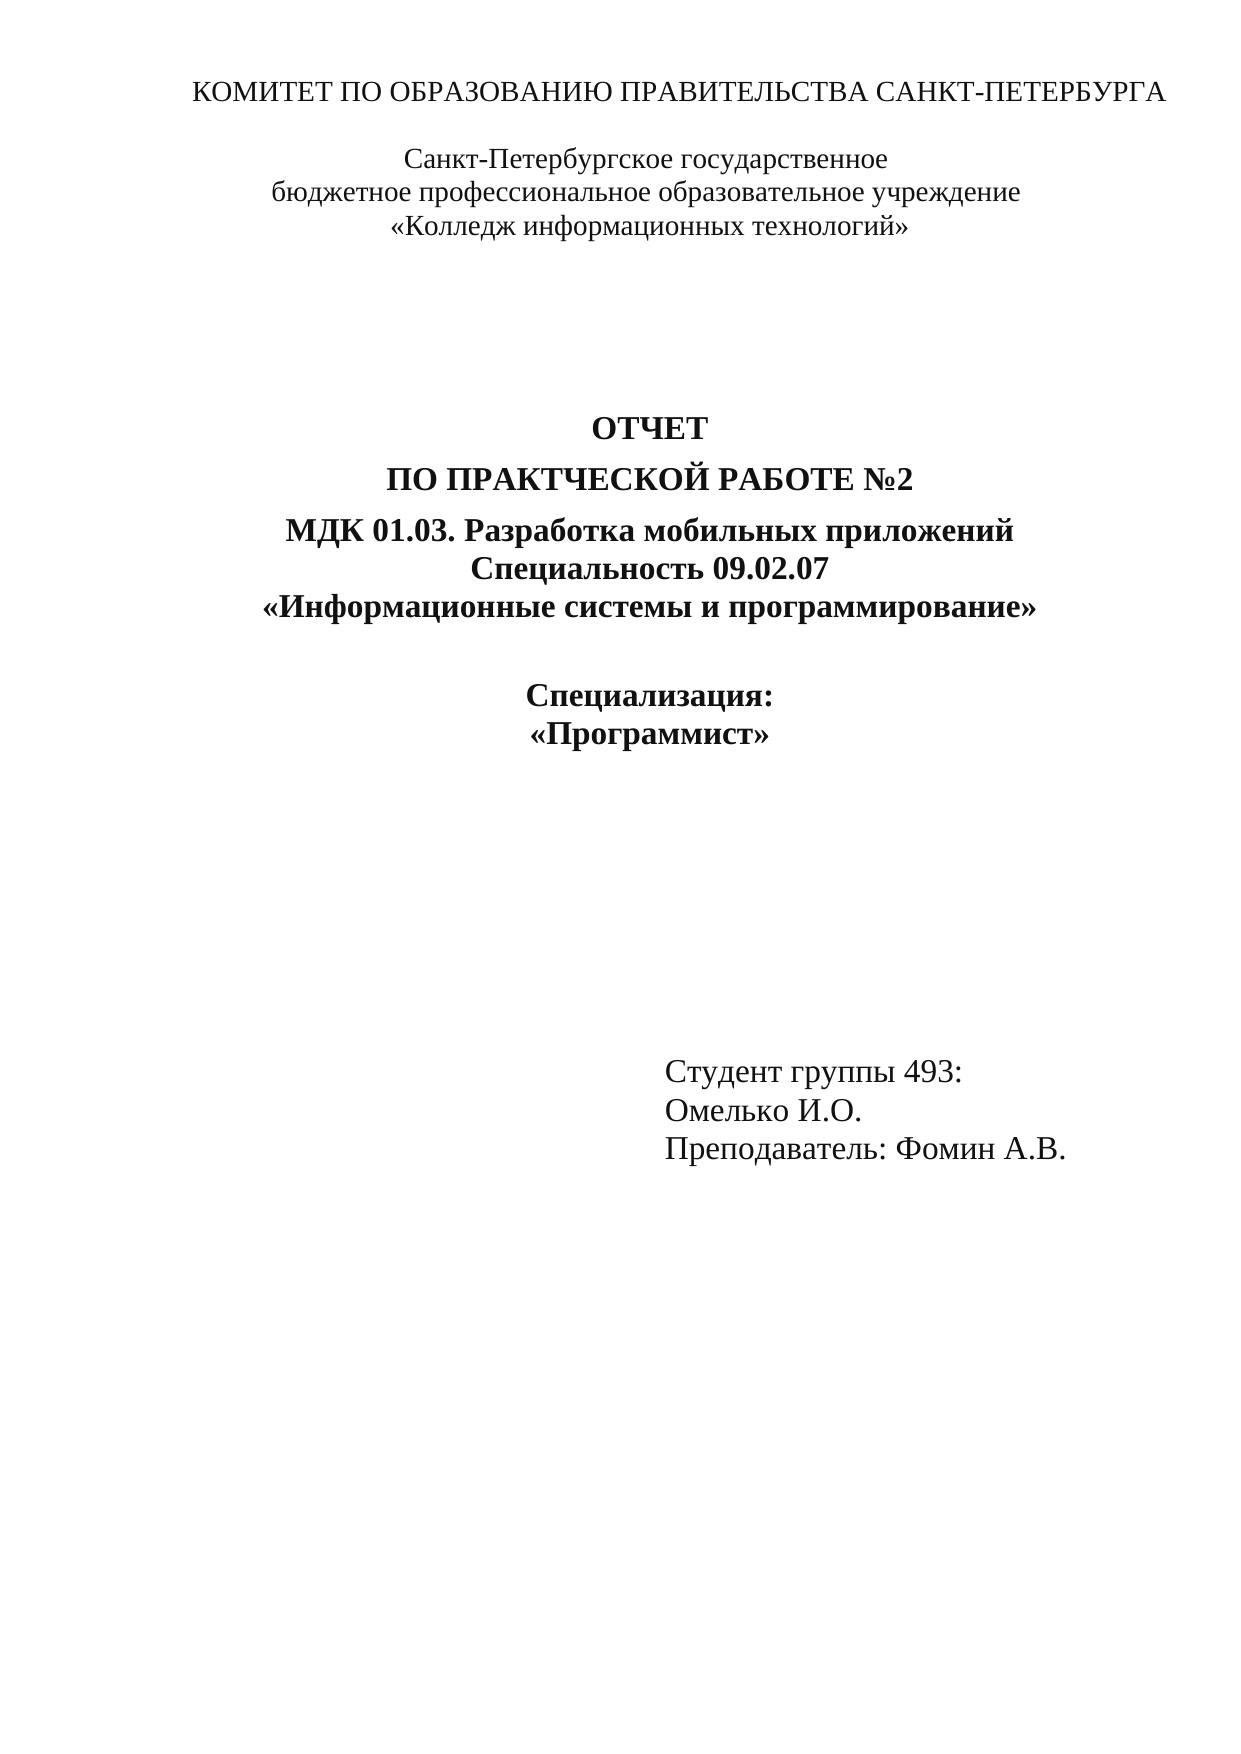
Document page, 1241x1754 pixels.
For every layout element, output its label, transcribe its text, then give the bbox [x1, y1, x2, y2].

text Студент группы 493: [963, 1052, 1181, 1090]
text Санкт-Петербургское государственное [896, 141, 1181, 174]
text Санкт-Петербургское государственное [118, 141, 404, 174]
text КОМИТЕТ ПО ОБРАЗОВАНИЮ ПРАВИТЕЛЬСТВА САНКТ-ПЕТЕРБУРГА [118, 74, 192, 107]
text «Колледж информационных технологий» [909, 208, 1181, 242]
text «Программист» [118, 713, 529, 752]
text ПО ПРАКТЧЕСКОЙ РАБОТЕ №2 [118, 459, 386, 497]
text бюджетное профессиональное образовательное учреждение [118, 174, 1181, 208]
text ОТЧЕТ [118, 408, 591, 447]
text ПО ПРАКТЧЕСКОЙ РАБОТЕ №2 [913, 459, 1181, 497]
text ОТЧЕТ [708, 408, 1181, 447]
text «Информационные системы и программирование» [118, 587, 262, 625]
text Преподаватель: Фомин А.В. [1075, 1128, 1181, 1167]
text «Информационные системы и программирование» [1037, 587, 1181, 625]
text «Колледж информационных технологий» [118, 208, 390, 242]
text МДК 01.03. Разработка мобильных приложений [1014, 510, 1181, 548]
text МДК 01.03. Разработка мобильных приложений [118, 510, 285, 548]
text Омелько И.О. [862, 1090, 1181, 1128]
text Специальность 09.02.07 [829, 548, 1181, 587]
text Специализация: [774, 675, 1181, 713]
text Специализация: [118, 675, 525, 713]
text «Программист» [770, 713, 1181, 752]
text Специальность 09.02.07 [118, 548, 470, 587]
